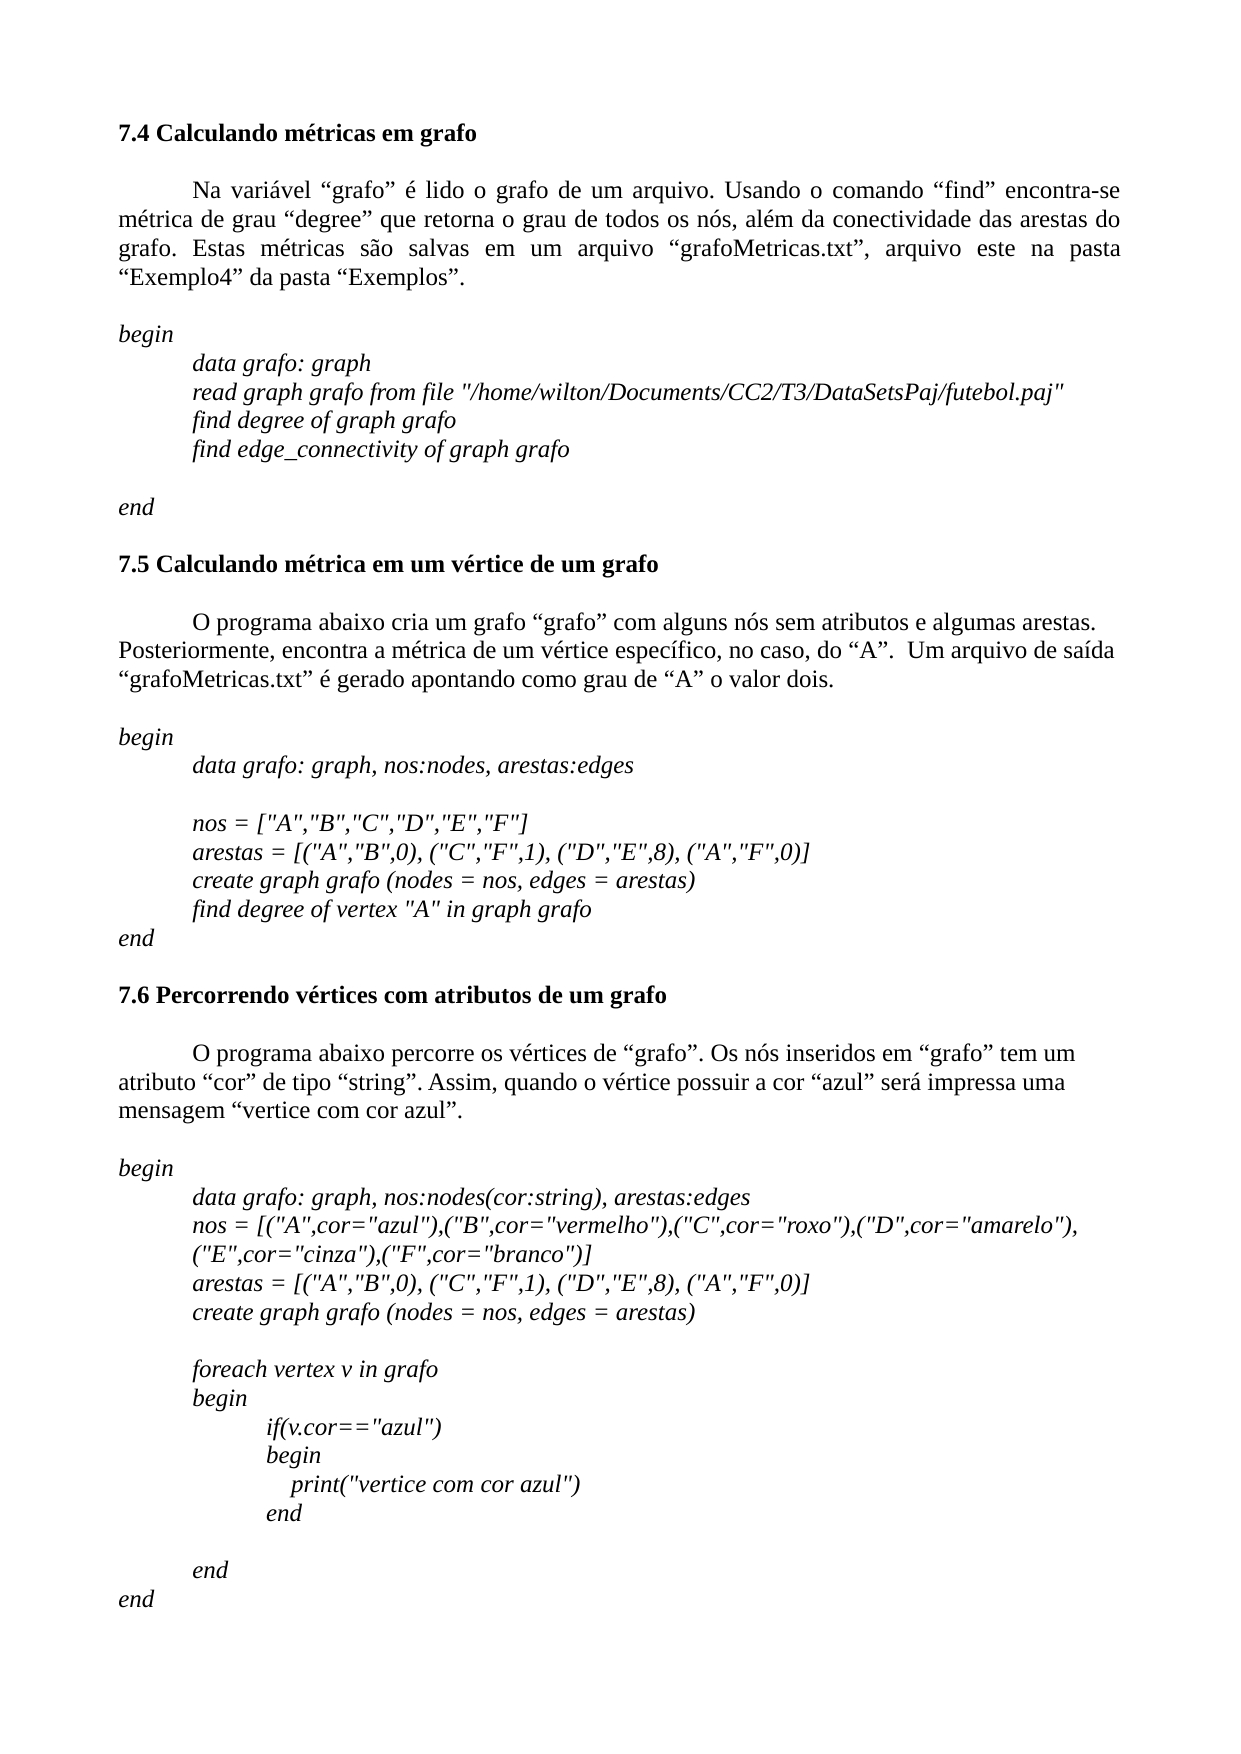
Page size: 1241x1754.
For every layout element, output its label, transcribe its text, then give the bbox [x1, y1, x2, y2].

text begin [118, 1441, 1122, 1469]
text read graph grafo from file "/home/wilton/Documents/CC2/T3/DataSetsPaj/futebol.paj" [118, 377, 1122, 406]
text create graph grafo (nodes = nos, edges = arestas) [118, 866, 1122, 894]
text end [118, 1556, 1122, 1584]
text find edge_connectivity of graph grafo [118, 434, 1122, 463]
text begin [118, 1383, 1122, 1412]
text create graph grafo (nodes = nos, edges = arestas) [118, 1297, 1122, 1326]
text Na variável “grafo” é lido o grafo de um arquivo. Usando o comando “find” encontra-se métrica de grau “degree” que retorna o grau de todos os nós, além da conectividade das arestas do grafo. Estas métricas são salvas em um arquivo “grafoMetricas.txt”, arquivo este na pasta “Exemplo4” da pasta “Exemplos”. [118, 176, 1122, 291]
text find degree of vertex "A" in graph grafo [118, 894, 1122, 923]
text nos = [("A",cor="azul"),("B",cor="vermelho"),("C",cor="roxo"),("D",cor="amarelo"), ("E",cor="cinza"),("F",cor="branco")] [118, 1211, 1122, 1268]
text end [118, 1498, 1122, 1527]
text begin [118, 722, 1122, 751]
text O programa abaixo cria um grafo “grafo” com alguns nós sem atributos e algumas arestas. Posteriormente, encontra a métrica de um vértice específico, no caso, do “A”. Um arquivo de saída “grafoMetricas.txt” é gerado apontando como grau de “A” o valor dois. [118, 607, 1122, 693]
text 7.6 Percorrendo vértices com atributos de um grafo [118, 981, 1122, 1009]
text find degree of graph grafo [118, 406, 1122, 434]
text 7.5 Calculando métrica em um vértice de um grafo [118, 549, 1122, 578]
text nos = ["A","B","C","D","E","F"] [118, 808, 1122, 837]
text arestas = [("A","B",0), ("C","F",1), ("D","E",8), ("A","F",0)] [118, 837, 1122, 866]
text end [118, 1584, 1122, 1613]
text data grafo: graph, nos:nodes, arestas:edges [118, 751, 1122, 779]
text data grafo: graph, nos:nodes(cor:string), arestas:edges [118, 1182, 1122, 1211]
text data grafo: graph [118, 348, 1122, 377]
text foreach vertex v in grafo [118, 1354, 1122, 1383]
text print("vertice com cor azul") [118, 1469, 1122, 1498]
text 7.4 Calculando métricas em grafo [118, 118, 1122, 147]
text O programa abaixo percorre os vértices de “grafo”. Os nós inseridos em “grafo” tem um atributo “cor” de tipo “string”. Assim, quando o vértice possuir a cor “azul” será impressa uma mensagem “vertice com cor azul”. [118, 1038, 1122, 1124]
text arestas = [("A","B",0), ("C","F",1), ("D","E",8), ("A","F",0)] [118, 1268, 1122, 1297]
text begin [118, 319, 1122, 348]
text begin [118, 1153, 1122, 1182]
text end [118, 492, 1122, 521]
text end [118, 923, 1122, 952]
text if(v.cor=="azul") [118, 1412, 1122, 1441]
